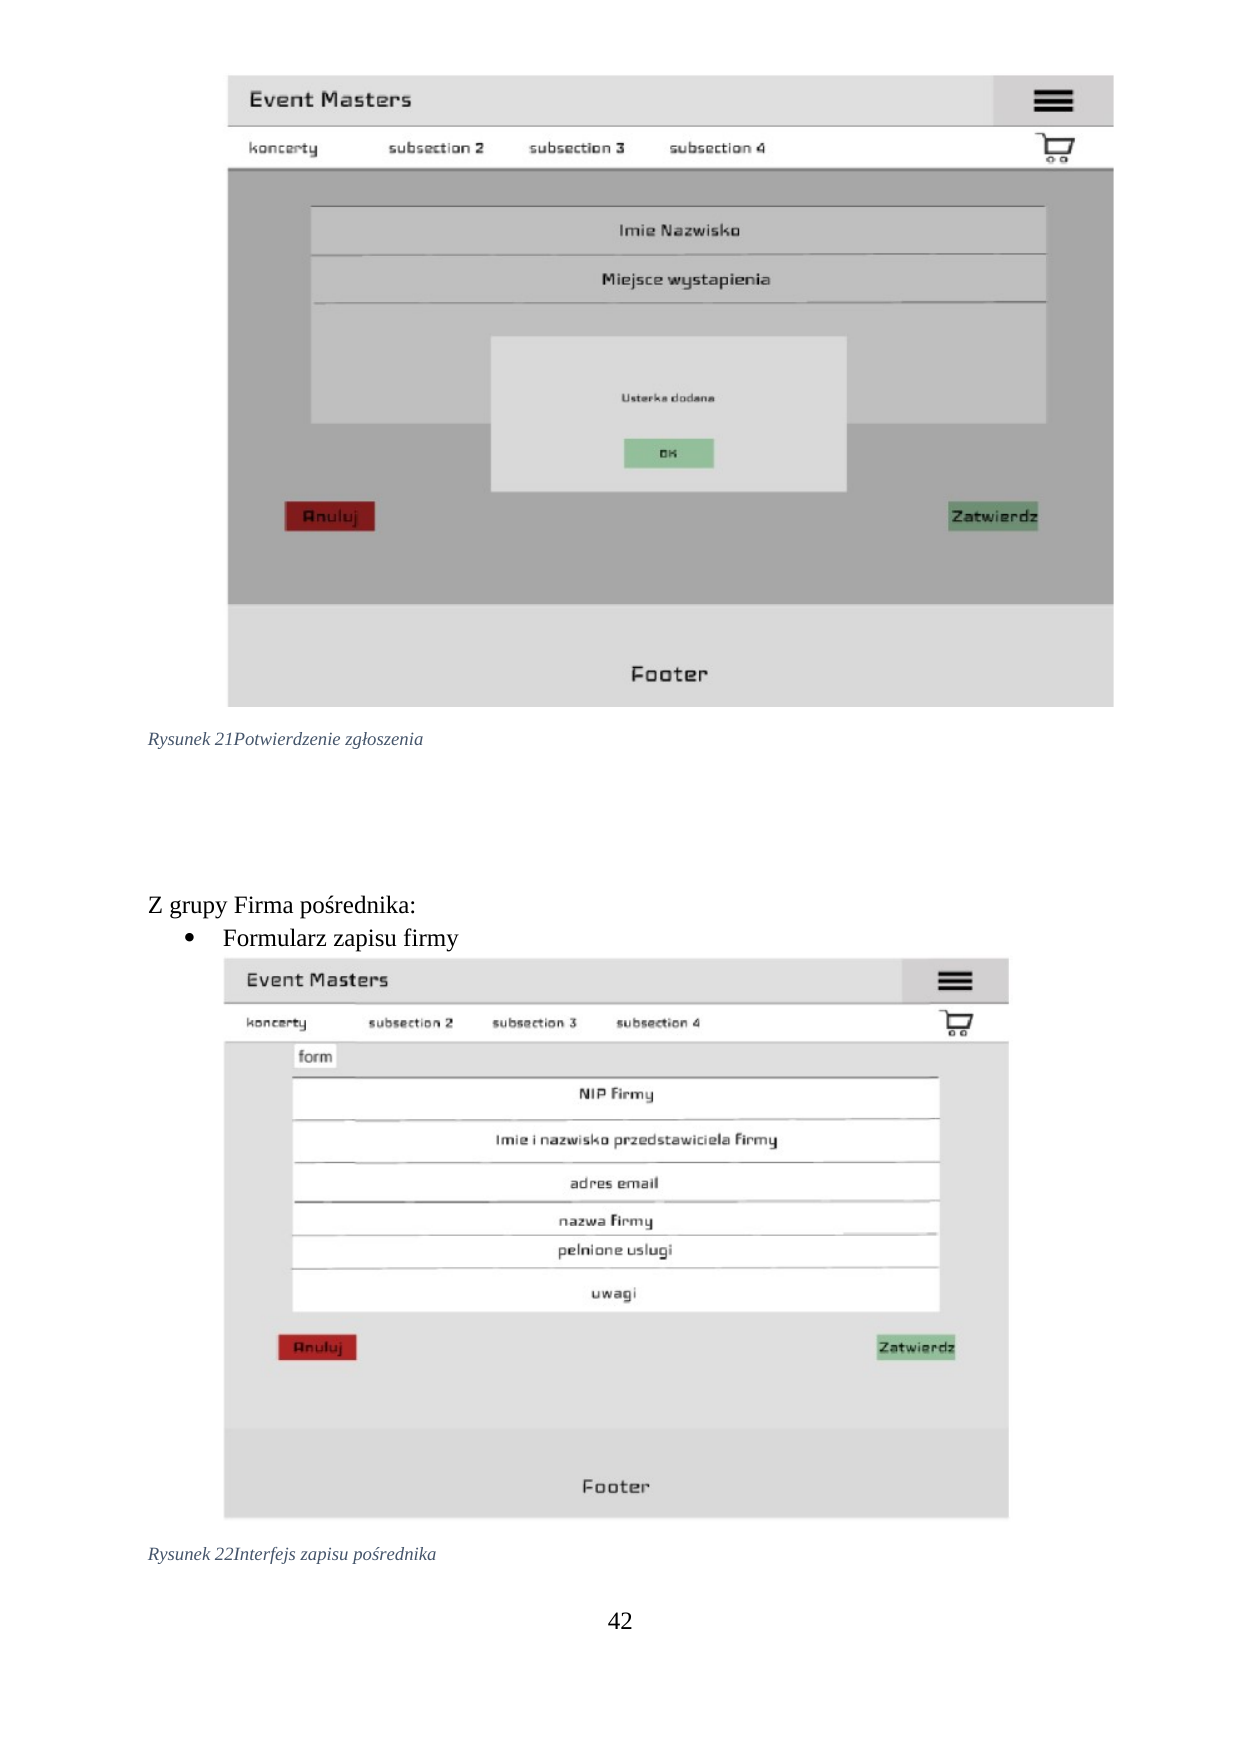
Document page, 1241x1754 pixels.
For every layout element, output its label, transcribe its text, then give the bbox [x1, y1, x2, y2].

subtitle Z grupy Firma pośrednika: [148, 890, 1093, 918]
text Rysunek 21Potwierdzenie zgłoszenia [148, 727, 1093, 749]
text Rysunek 22Interfejs zapisu pośrednika [148, 1542, 1093, 1564]
list Formularz zapisu firmy [185, 923, 1093, 952]
